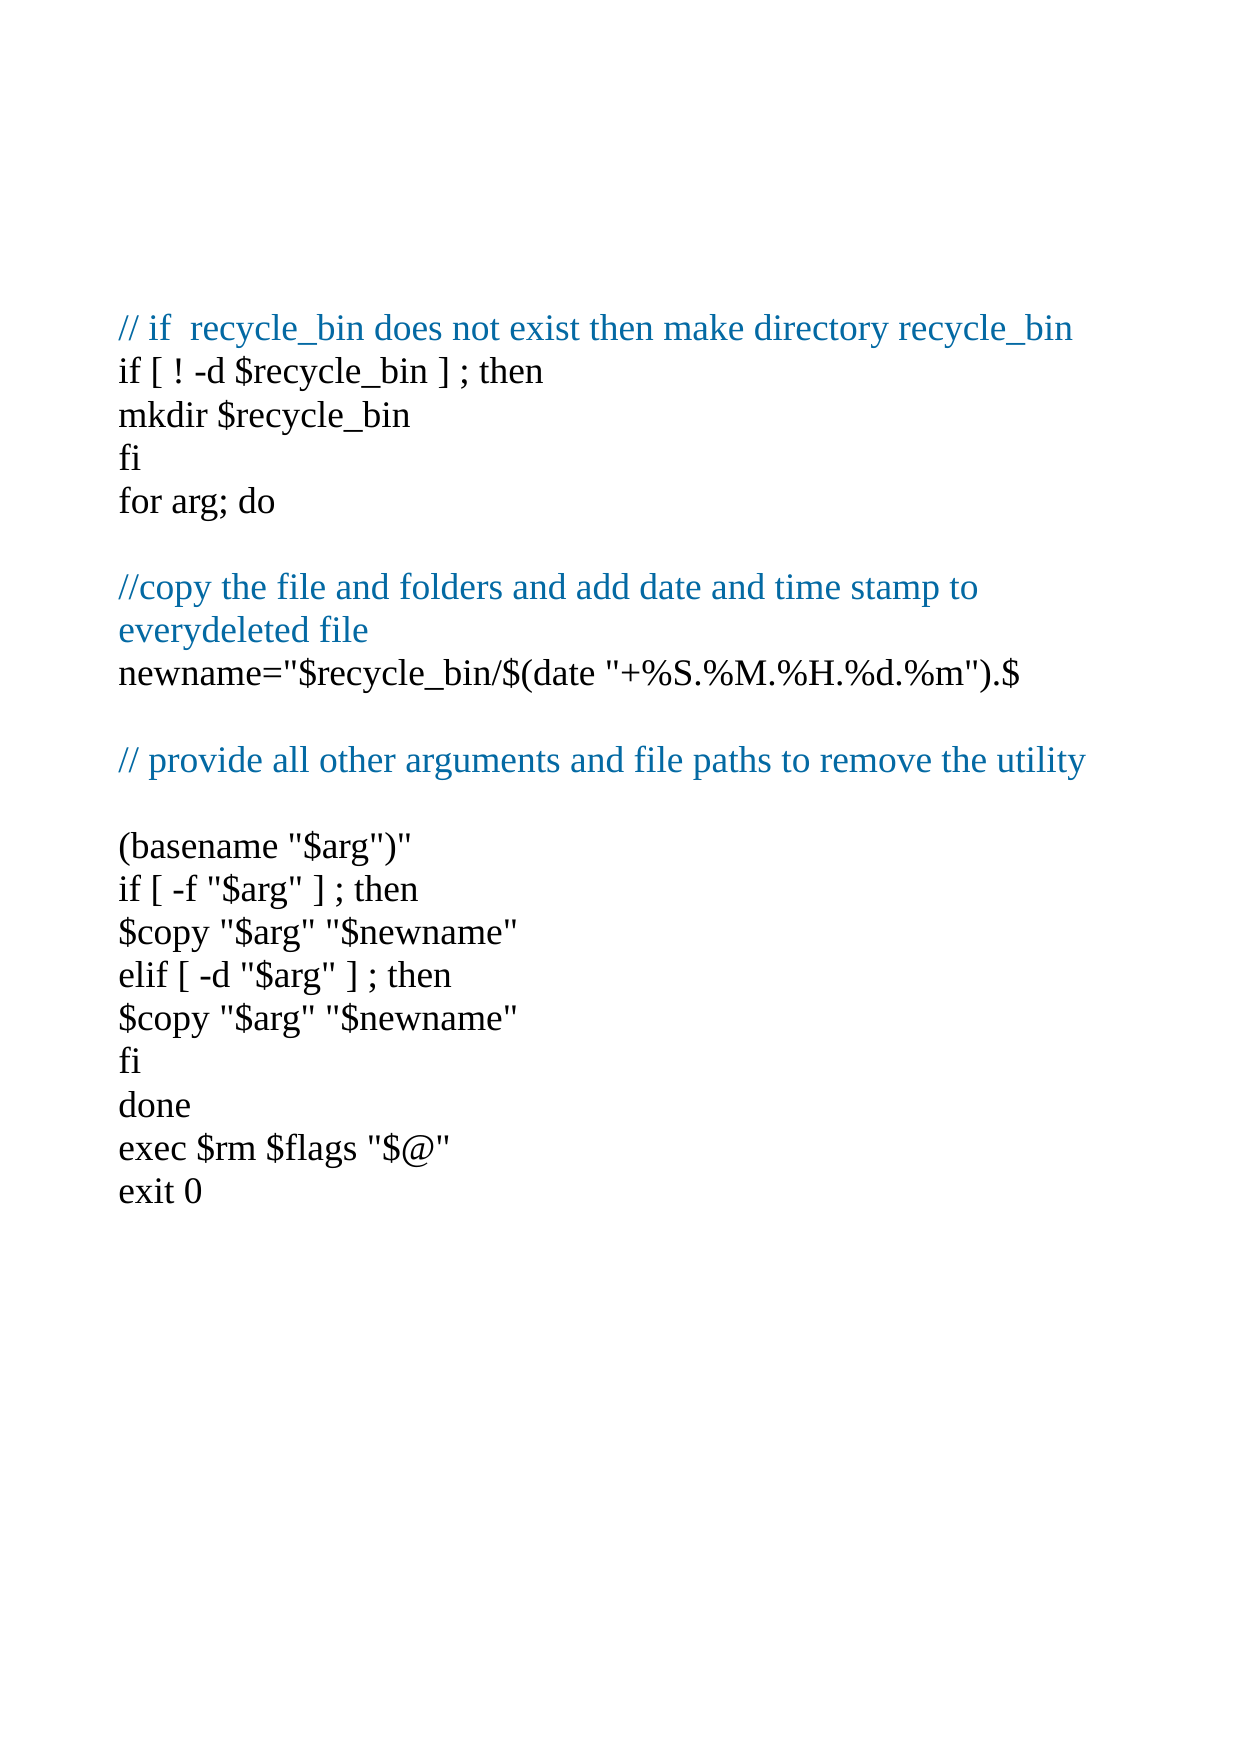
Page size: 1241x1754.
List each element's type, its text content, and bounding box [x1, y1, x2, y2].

text (basename "$arg")" [118, 823, 1122, 866]
text elif [ -d "$arg" ] ; then [118, 953, 1122, 996]
text done [118, 1082, 1122, 1125]
text newname="$recycle_bin/$(date "+%S.%M.%H.%d.%m").$ [118, 651, 1122, 694]
text // provide all other arguments and file paths to remove the utility [118, 737, 1122, 780]
text exec $rm $flags "$@" [118, 1125, 1122, 1168]
text for arg; do [118, 478, 1122, 521]
text $copy "$arg" "$newname" [118, 996, 1122, 1039]
text fi [118, 1039, 1122, 1082]
text if [ ! -d $recycle_bin ] ; then [118, 349, 1122, 392]
text mkdir $recycle_bin [118, 392, 1122, 435]
text $copy "$arg" "$newname" [118, 909, 1122, 953]
text //copy the file and folders and add date and time stamp to everydeleted file [118, 564, 1122, 651]
text // if recycle_bin does not exist then make directory recycle_bin [118, 306, 1122, 349]
text exit 0 [118, 1168, 1122, 1211]
text fi [118, 435, 1122, 478]
text if [ -f "$arg" ] ; then [118, 866, 1122, 909]
